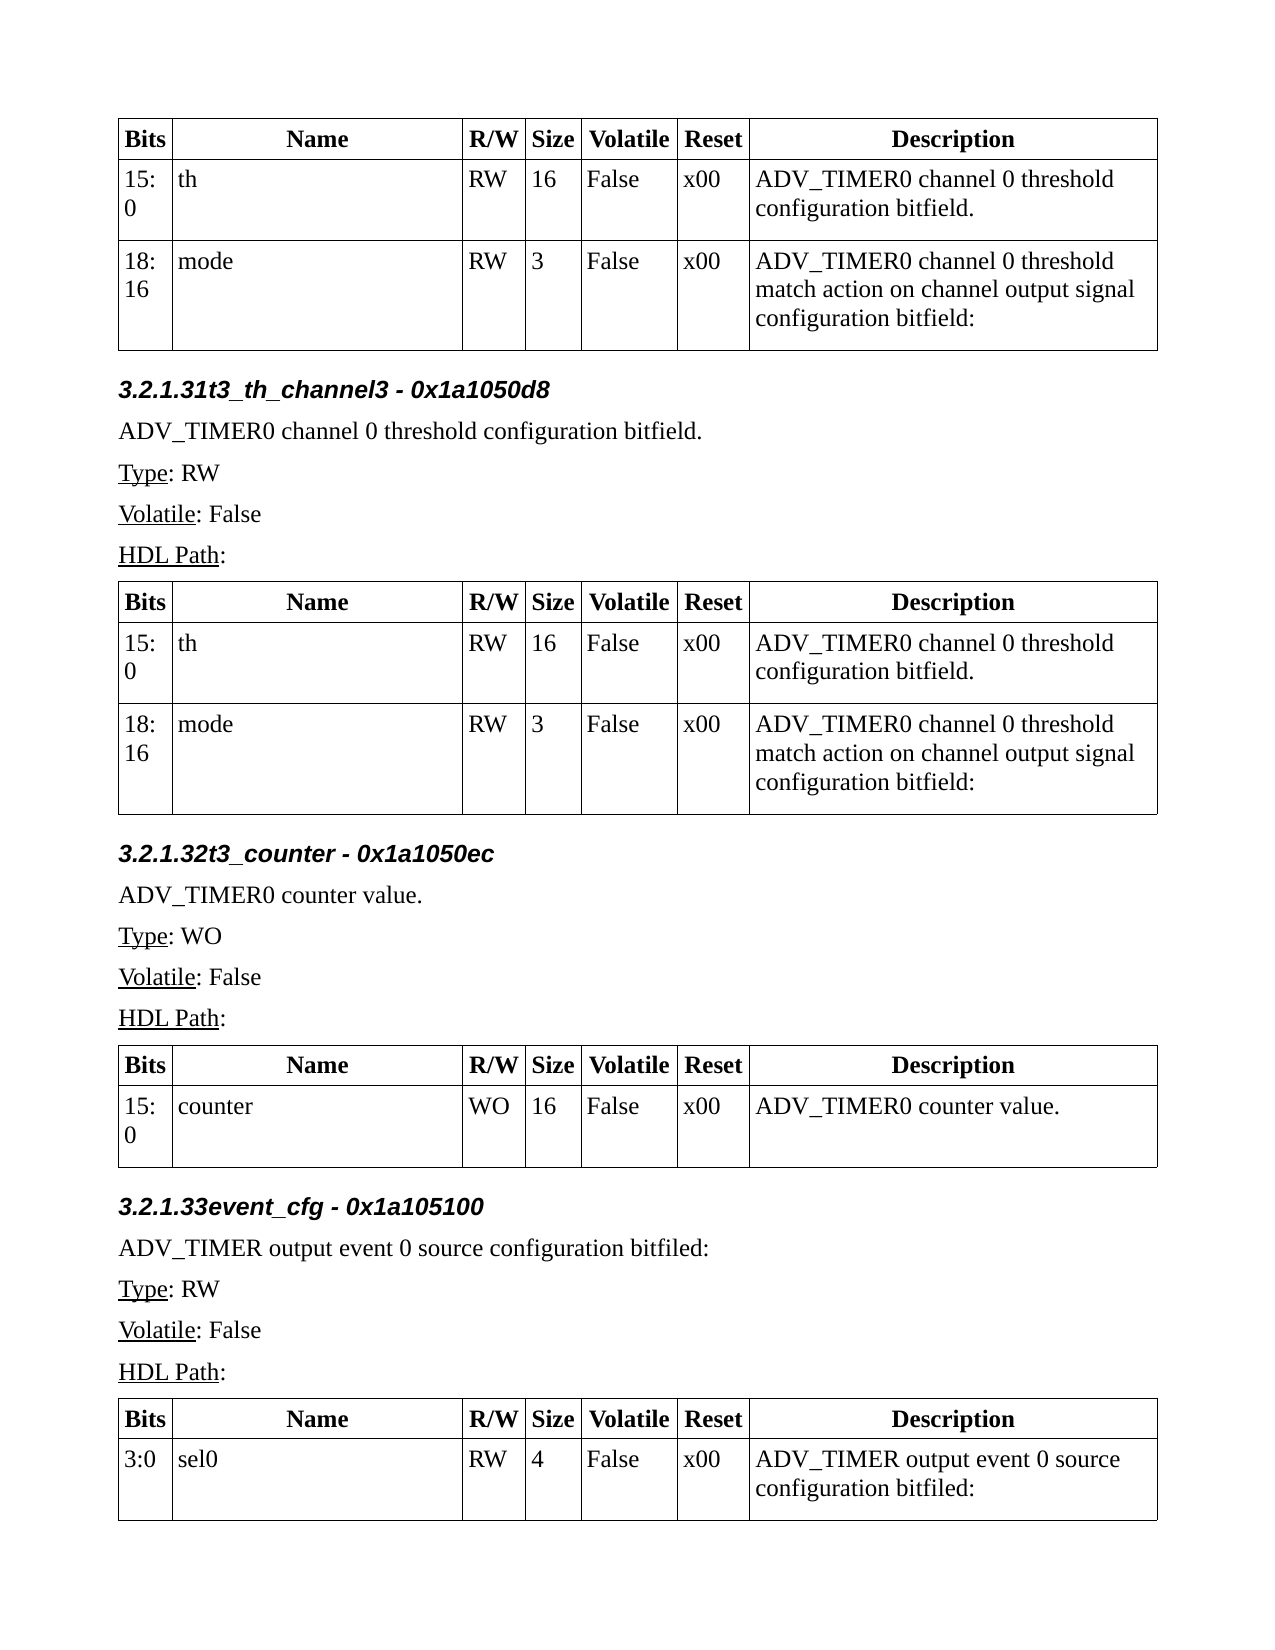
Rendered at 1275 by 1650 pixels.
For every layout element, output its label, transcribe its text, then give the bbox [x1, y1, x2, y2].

table_cell 18:16 [119, 704, 172, 814]
table_header Reset [678, 582, 749, 622]
table_header R/W [463, 119, 525, 158]
table_header Reset [678, 1399, 749, 1438]
table_cell 15:0 [119, 623, 172, 703]
table_header Description [750, 119, 1157, 158]
table_cell counter [173, 1086, 462, 1167]
table_cell 18:16 [119, 241, 172, 350]
table_cell x00 [678, 623, 749, 703]
table_header Description [750, 582, 1157, 622]
table_cell x00 [678, 241, 749, 350]
table_header Size [526, 582, 581, 622]
table_cell RW [463, 704, 525, 814]
table_cell False [582, 623, 677, 703]
table_cell 3 [526, 704, 581, 814]
subtitle t3_counter - 0x1a1050ec [118, 839, 1157, 867]
table_cell 16 [526, 623, 581, 703]
table_header Description [750, 1399, 1157, 1438]
table_cell RW [463, 241, 525, 350]
table_header R/W [463, 582, 525, 622]
table_header R/W [463, 1399, 525, 1438]
table_cell ADV_TIMER0 channel 0 threshold match action on channel output signal configuration bitfield: [750, 241, 1157, 350]
table_header R/W [463, 1046, 525, 1085]
table_cell 3:0 [119, 1439, 172, 1520]
table_header Name [173, 1399, 462, 1438]
table_header Description [750, 1046, 1157, 1085]
table_cell x00 [678, 1086, 749, 1167]
table_cell WO [463, 1086, 525, 1167]
table_header Reset [678, 1046, 749, 1085]
text ADV_TIMER0 counter value. [118, 880, 1157, 908]
table_cell False [582, 241, 677, 350]
table_cell RW [463, 623, 525, 703]
table_cell th [173, 623, 462, 703]
text HDL Path: [118, 540, 1157, 569]
table_header Bits [119, 1399, 172, 1438]
table_cell 16 [526, 1086, 581, 1167]
table_cell False [582, 1086, 677, 1167]
table_header Size [526, 119, 581, 158]
table_header Volatile [582, 1046, 677, 1085]
table_header Volatile [582, 582, 677, 622]
table_header Size [526, 1399, 581, 1438]
table_header Name [173, 119, 462, 158]
table_cell 15:0 [119, 160, 172, 240]
table_cell False [582, 704, 677, 814]
table_cell RW [463, 160, 525, 240]
text Type: RW [118, 1274, 1157, 1303]
subtitle event_cfg - 0x1a105100 [118, 1192, 1157, 1220]
text ADV_TIMER0 channel 0 threshold configuration bitfield. [118, 416, 1157, 445]
table_cell mode [173, 241, 462, 350]
table_header Bits [119, 1046, 172, 1085]
subtitle t3_th_channel3 - 0x1a1050d8 [118, 375, 1157, 404]
table_cell 3 [526, 241, 581, 350]
table_cell ADV_TIMER0 channel 0 threshold match action on channel output signal configuration bitfield: [750, 704, 1157, 814]
text HDL Path: [118, 1003, 1157, 1032]
table_header Name [173, 1046, 462, 1085]
table_header Size [526, 1046, 581, 1085]
table_cell sel0 [173, 1439, 462, 1520]
text Type: RW [118, 458, 1157, 486]
table_cell ADV_TIMER0 counter value. [750, 1086, 1157, 1167]
table_cell x00 [678, 160, 749, 240]
table_cell x00 [678, 1439, 749, 1520]
table_cell 4 [526, 1439, 581, 1520]
text HDL Path: [118, 1357, 1157, 1385]
table_header Name [173, 582, 462, 622]
table_cell RW [463, 1439, 525, 1520]
table_cell 16 [526, 160, 581, 240]
table_header Reset [678, 119, 749, 158]
text Volatile: False [118, 1315, 1157, 1344]
table_cell ADV_TIMER0 channel 0 threshold configuration bitfield. [750, 623, 1157, 703]
table_header Bits [119, 119, 172, 158]
table_cell th [173, 160, 462, 240]
table_cell ADV_TIMER output event 0 source configuration bitfiled: [750, 1439, 1157, 1520]
text Volatile: False [118, 499, 1157, 528]
text Volatile: False [118, 962, 1157, 991]
table_cell False [582, 1439, 677, 1520]
text Type: WO [118, 921, 1157, 950]
table_cell ADV_TIMER0 channel 0 threshold configuration bitfield. [750, 160, 1157, 240]
table_cell mode [173, 704, 462, 814]
text ADV_TIMER output event 0 source configuration bitfiled: [118, 1233, 1157, 1262]
table_header Bits [119, 582, 172, 622]
table_cell 15:0 [119, 1086, 172, 1167]
table_header Volatile [582, 119, 677, 158]
table_header Volatile [582, 1399, 677, 1438]
table_cell False [582, 160, 677, 240]
table_cell x00 [678, 704, 749, 814]
